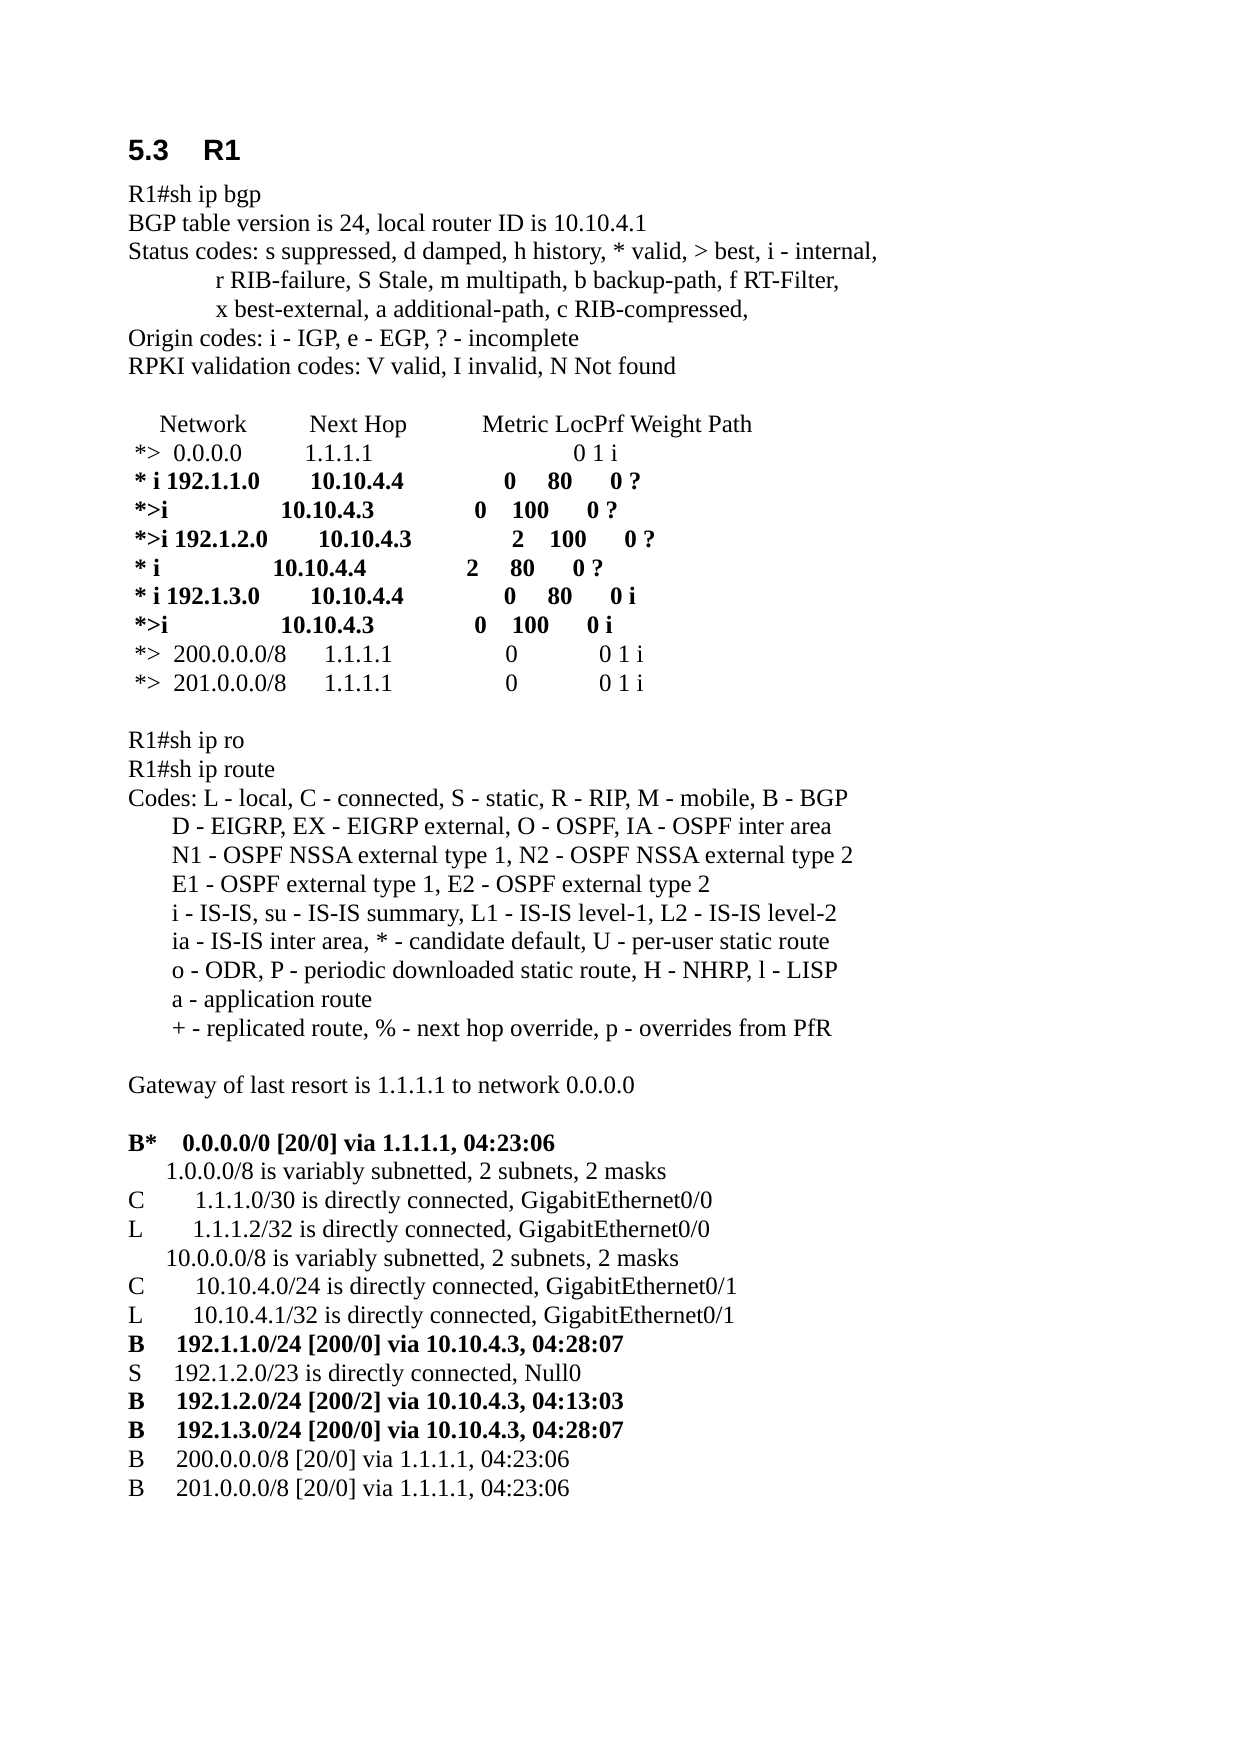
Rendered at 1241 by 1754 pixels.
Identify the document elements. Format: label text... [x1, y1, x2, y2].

text S 192.1.2.0/23 is directly connected, Null0 [128, 1358, 1122, 1386]
text Codes: L - local, C - connected, S - static, R - RIP, M - mobile, B - BGP [128, 783, 1122, 811]
text i - IS-IS, su - IS-IS summary, L1 - IS-IS level-1, L2 - IS-IS level-2 [128, 898, 1122, 926]
text Status codes: s suppressed, d damped, h history, * valid, > best, i - internal, [128, 236, 1122, 265]
text B* 0.0.0.0/0 [20/0] via 1.1.1.1, 04:23:06 [128, 1128, 1122, 1156]
text * i 192.1.1.0 10.10.4.4 0 80 0 ? [128, 466, 1122, 495]
text C 1.1.1.0/30 is directly connected, GigabitEthernet0/0 [128, 1185, 1122, 1214]
text * i 192.1.3.0 10.10.4.4 0 80 0 i [128, 581, 1122, 610]
text *> 200.0.0.0/8 1.1.1.1 0 0 1 i [128, 639, 1122, 668]
text + - replicated route, % - next hop override, p - overrides from PfR [128, 1013, 1122, 1041]
text ia - IS-IS inter area, * - candidate default, U - per-user static route [128, 926, 1122, 955]
text a - application route [128, 984, 1122, 1013]
text x best-external, a additional-path, c RIB-compressed, [128, 294, 1122, 323]
text L 10.10.4.1/32 is directly connected, GigabitEthernet0/1 [128, 1300, 1122, 1329]
text Gateway of last resort is 1.1.1.1 to network 0.0.0.0 [128, 1070, 1122, 1099]
text *>i 10.10.4.3 0 100 0 i [128, 610, 1122, 639]
text *>i 10.10.4.3 0 100 0 ? [128, 495, 1122, 524]
text *> 0.0.0.0 1.1.1.1 0 1 i [128, 438, 1122, 466]
text BGP table version is 24, local router ID is 10.10.4.1 [128, 208, 1122, 236]
subtitle R1 [128, 133, 1122, 166]
text 10.0.0.0/8 is variably subnetted, 2 subnets, 2 masks [128, 1243, 1122, 1271]
text Network Next Hop Metric LocPrf Weight Path [128, 409, 1122, 438]
text o - ODR, P - periodic downloaded static route, H - NHRP, l - LISP [128, 955, 1122, 984]
text B 201.0.0.0/8 [20/0] via 1.1.1.1, 04:23:06 [128, 1473, 1122, 1501]
text C 10.10.4.0/24 is directly connected, GigabitEthernet0/1 [128, 1271, 1122, 1300]
text r RIB-failure, S Stale, m multipath, b backup-path, f RT-Filter, [128, 265, 1122, 294]
text B 200.0.0.0/8 [20/0] via 1.1.1.1, 04:23:06 [128, 1444, 1122, 1473]
text E1 - OSPF external type 1, E2 - OSPF external type 2 [128, 869, 1122, 898]
text R1#sh ip bgp [128, 179, 1122, 208]
text *> 201.0.0.0/8 1.1.1.1 0 0 1 i [128, 668, 1122, 696]
text R1#sh ip route [128, 754, 1122, 783]
text RPKI validation codes: V valid, I invalid, N Not found [128, 351, 1122, 380]
text R1#sh ip ro [128, 725, 1122, 754]
text 1.0.0.0/8 is variably subnetted, 2 subnets, 2 masks [128, 1156, 1122, 1185]
text L 1.1.1.2/32 is directly connected, GigabitEthernet0/0 [128, 1214, 1122, 1243]
text B 192.1.2.0/24 [200/2] via 10.10.4.3, 04:13:03 [128, 1386, 1122, 1415]
text Origin codes: i - IGP, e - EGP, ? - incomplete [128, 323, 1122, 351]
text B 192.1.1.0/24 [200/0] via 10.10.4.3, 04:28:07 [128, 1329, 1122, 1358]
text * i 10.10.4.4 2 80 0 ? [128, 553, 1122, 581]
text B 192.1.3.0/24 [200/0] via 10.10.4.3, 04:28:07 [128, 1415, 1122, 1444]
text D - EIGRP, EX - EIGRP external, O - OSPF, IA - OSPF inter area [128, 811, 1122, 840]
text *>i 192.1.2.0 10.10.4.3 2 100 0 ? [128, 524, 1122, 553]
text N1 - OSPF NSSA external type 1, N2 - OSPF NSSA external type 2 [128, 840, 1122, 869]
